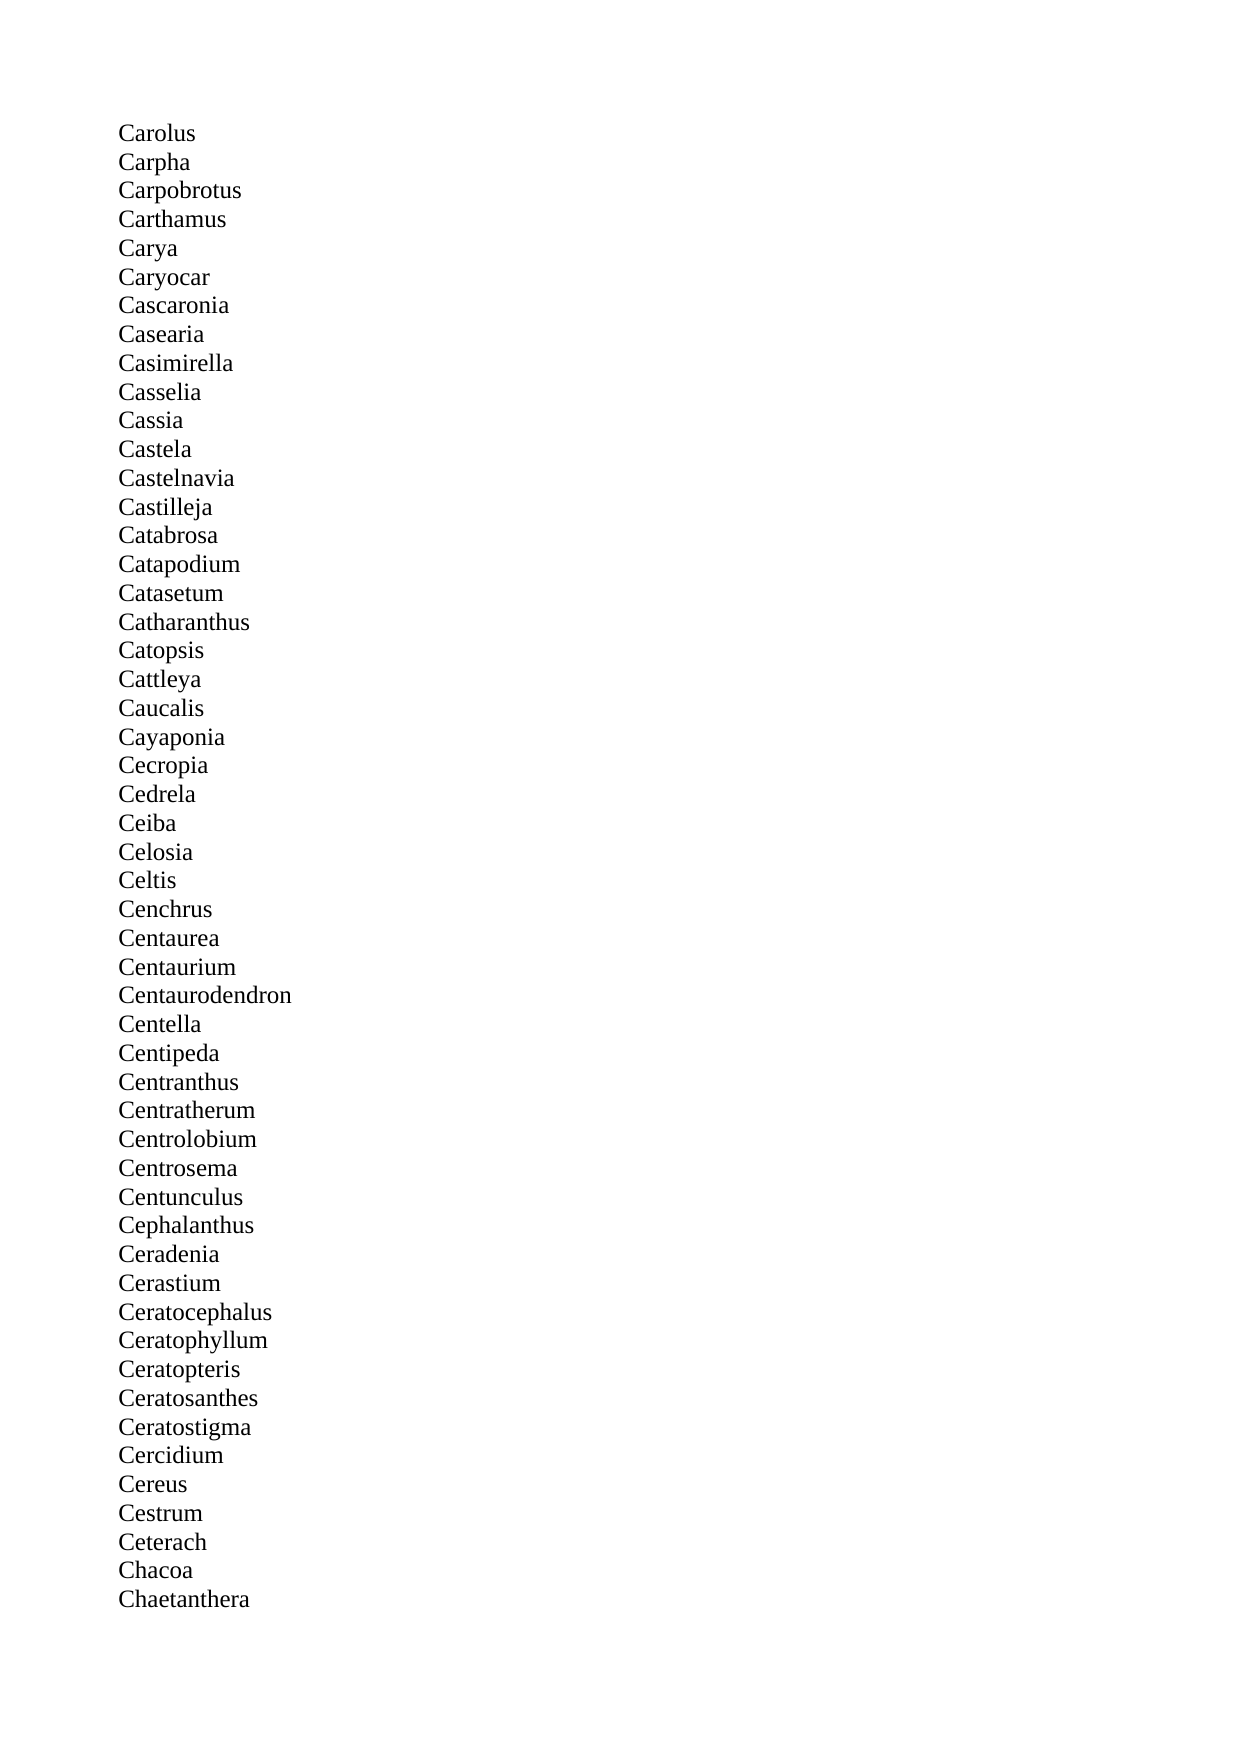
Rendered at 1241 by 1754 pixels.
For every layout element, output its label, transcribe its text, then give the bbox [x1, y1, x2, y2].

text Carolus Carpha Carpobrotus Carthamus Carya Caryocar Cascaronia Casearia Casimirella Casselia Cassia Castela Castelnavia Castilleja Catabrosa Catapodium Catasetum Catharanthus Catopsis Cattleya Caucalis Cayaponia Cecropia Cedrela Ceiba Celosia Celtis Cenchrus Centaurea Centaurium Centaurodendron Centella Centipeda Centranthus Centratherum Centrolobium Centrosema Centunculus Cephalanthus Ceradenia Cerastium Ceratocephalus Ceratophyllum Ceratopteris Ceratosanthes Ceratostigma Cercidium Cereus Cestrum Ceterach Chacoa Chaetanthera [118, 118, 1122, 1613]
